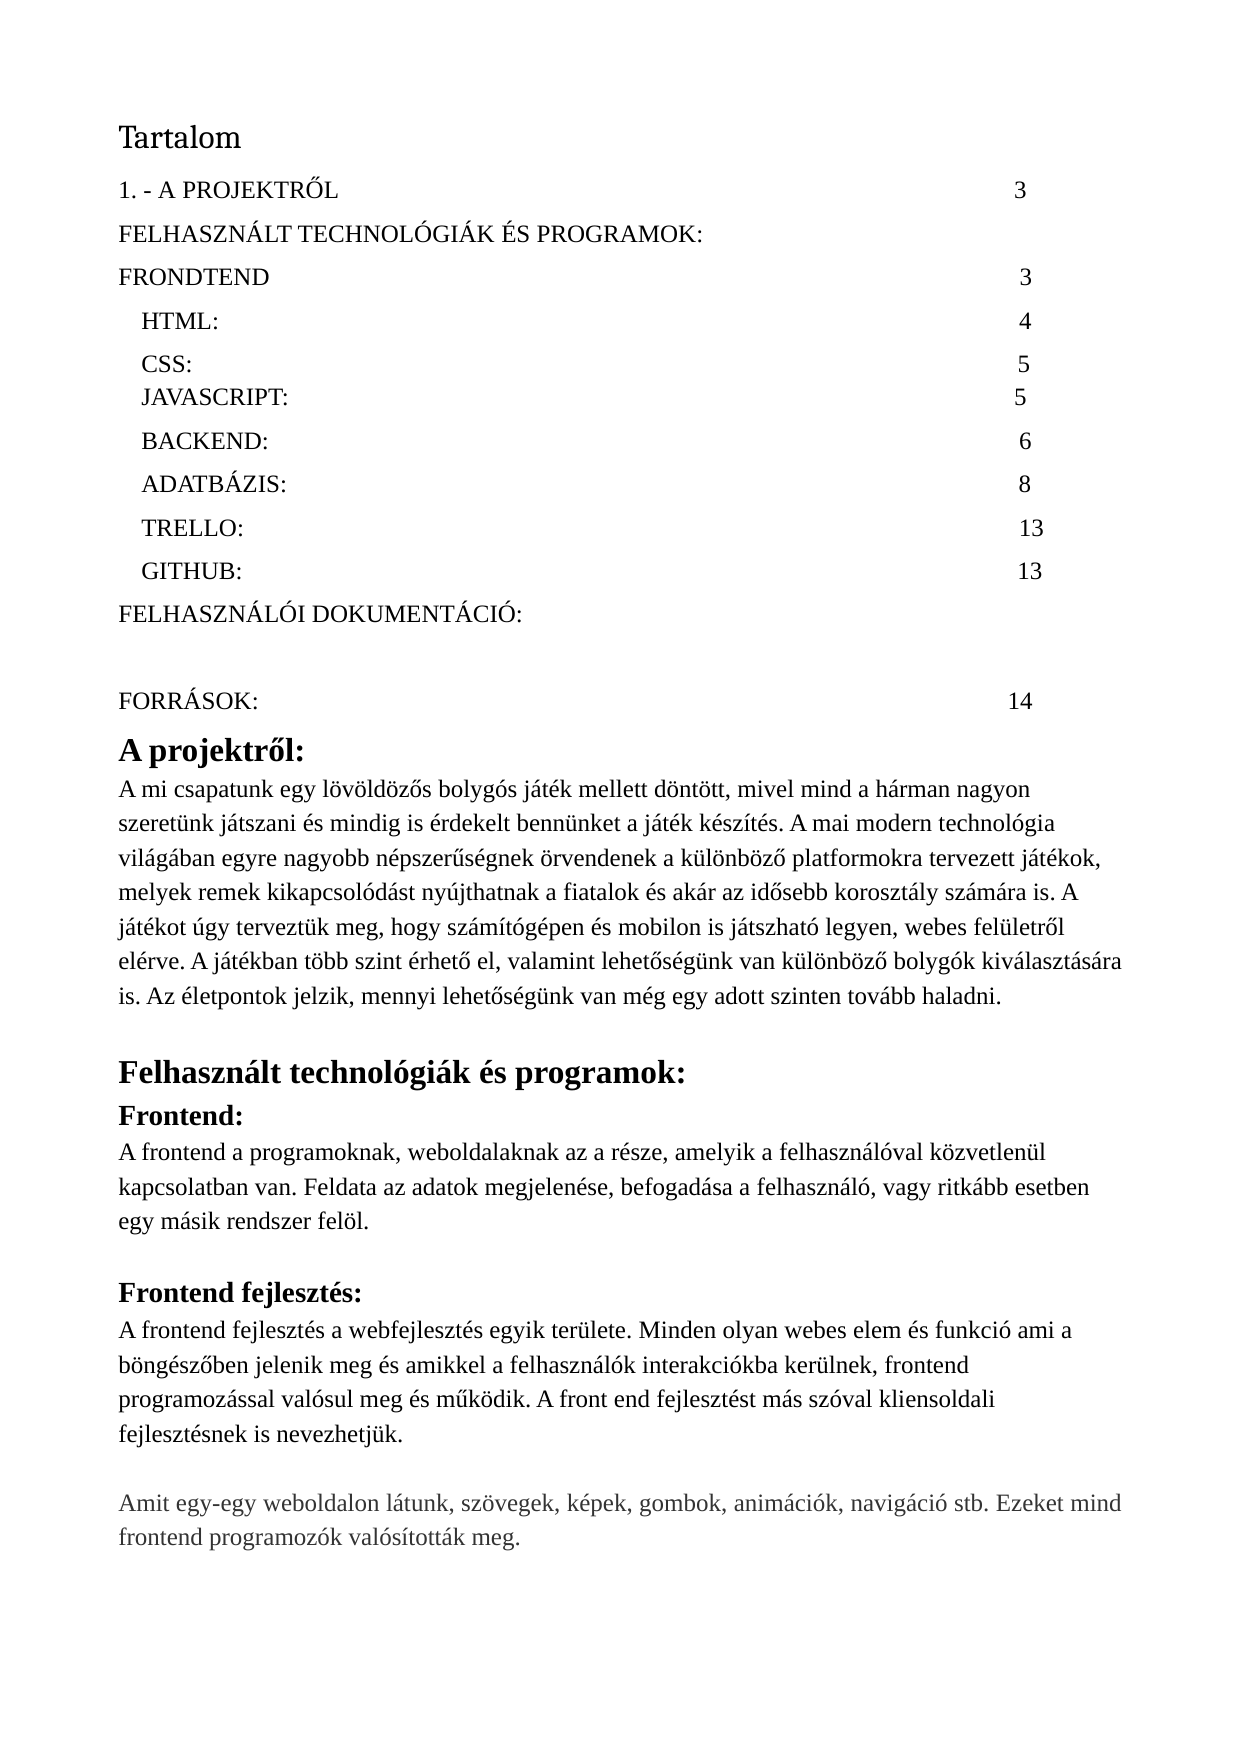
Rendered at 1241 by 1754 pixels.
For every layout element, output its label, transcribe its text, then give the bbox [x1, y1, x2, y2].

text FORRÁSOK: 14 [118, 686, 1122, 715]
text BACKEND: 6 [141, 426, 1122, 454]
text A projektről: A mi csapatunk egy lövöldözős bolygós játék mellett döntött, mivel mind a hárman nagyon szeretünk játszani és mindig is érdekelt bennünket a játék készítés. A mai modern technológia világában egyre nagyobb népszerűségnek örvendenek a különböző platformokra tervezett játékok, melyek remek kikapcsolódást nyújthatnak a fiatalok és akár az idősebb korosztály számára is. A játékot úgy terveztük meg, hogy számítógépen és mobilon is játszható legyen, webes felületről elérve. A játékban több szint érhető el, valamint lehetőségünk van különböző bolygók kiválasztására is. Az életpontok jelzik, mennyi lehetőségünk van még egy adott szinten tovább haladni. [118, 730, 1122, 1009]
text FRONDTEND 3 [118, 262, 1122, 291]
text ADATBÁZIS: 8 [141, 469, 1122, 498]
text TRELLO: 13 [141, 513, 1122, 541]
text FELHASZNÁLT TECHNOLÓGIÁK ÉS PROGRAMOK: [118, 219, 1122, 248]
text Felhasznált technológiák és programok: [118, 1052, 1122, 1090]
text Frontend: A frontend a programoknak, weboldalaknak az a része, amelyik a felhasználóval közvetlenül kapcsolatban van. Feldata az adatok megjelenése, befogadása a felhasználó, vagy ritkább esetben egy másik rendszer felöl. [118, 1098, 1122, 1235]
text HTML: 4 [141, 306, 1122, 335]
text CSS: 5 JAVASCRIPT: 5 [141, 349, 1122, 411]
text FELHASZNÁLÓI DOKUMENTÁCIÓ: [118, 599, 1122, 628]
text Tartalom [118, 118, 1122, 156]
text GITHUB: 13 [141, 556, 1122, 585]
text A frontend fejlesztés a webfejlesztés egyik területe. Minden olyan webes elem és funkció ami a böngészőben jelenik meg és amikkel a felhasználók interakciókba kerülnek, frontend programozással valósul meg és működik. A front end fejlesztést más szóval kliensoldali fejlesztésnek is nevezhetjük. [118, 1315, 1122, 1447]
text Frontend fejlesztés: [118, 1275, 1122, 1308]
text Amit egy-egy weboldalon látunk, szövegek, képek, gombok, animációk, navigáció stb. Ezeket mind frontend programozók valósították meg. [118, 1453, 1122, 1551]
text 1. - A PROJEKTRŐL 3 [118, 176, 1122, 204]
